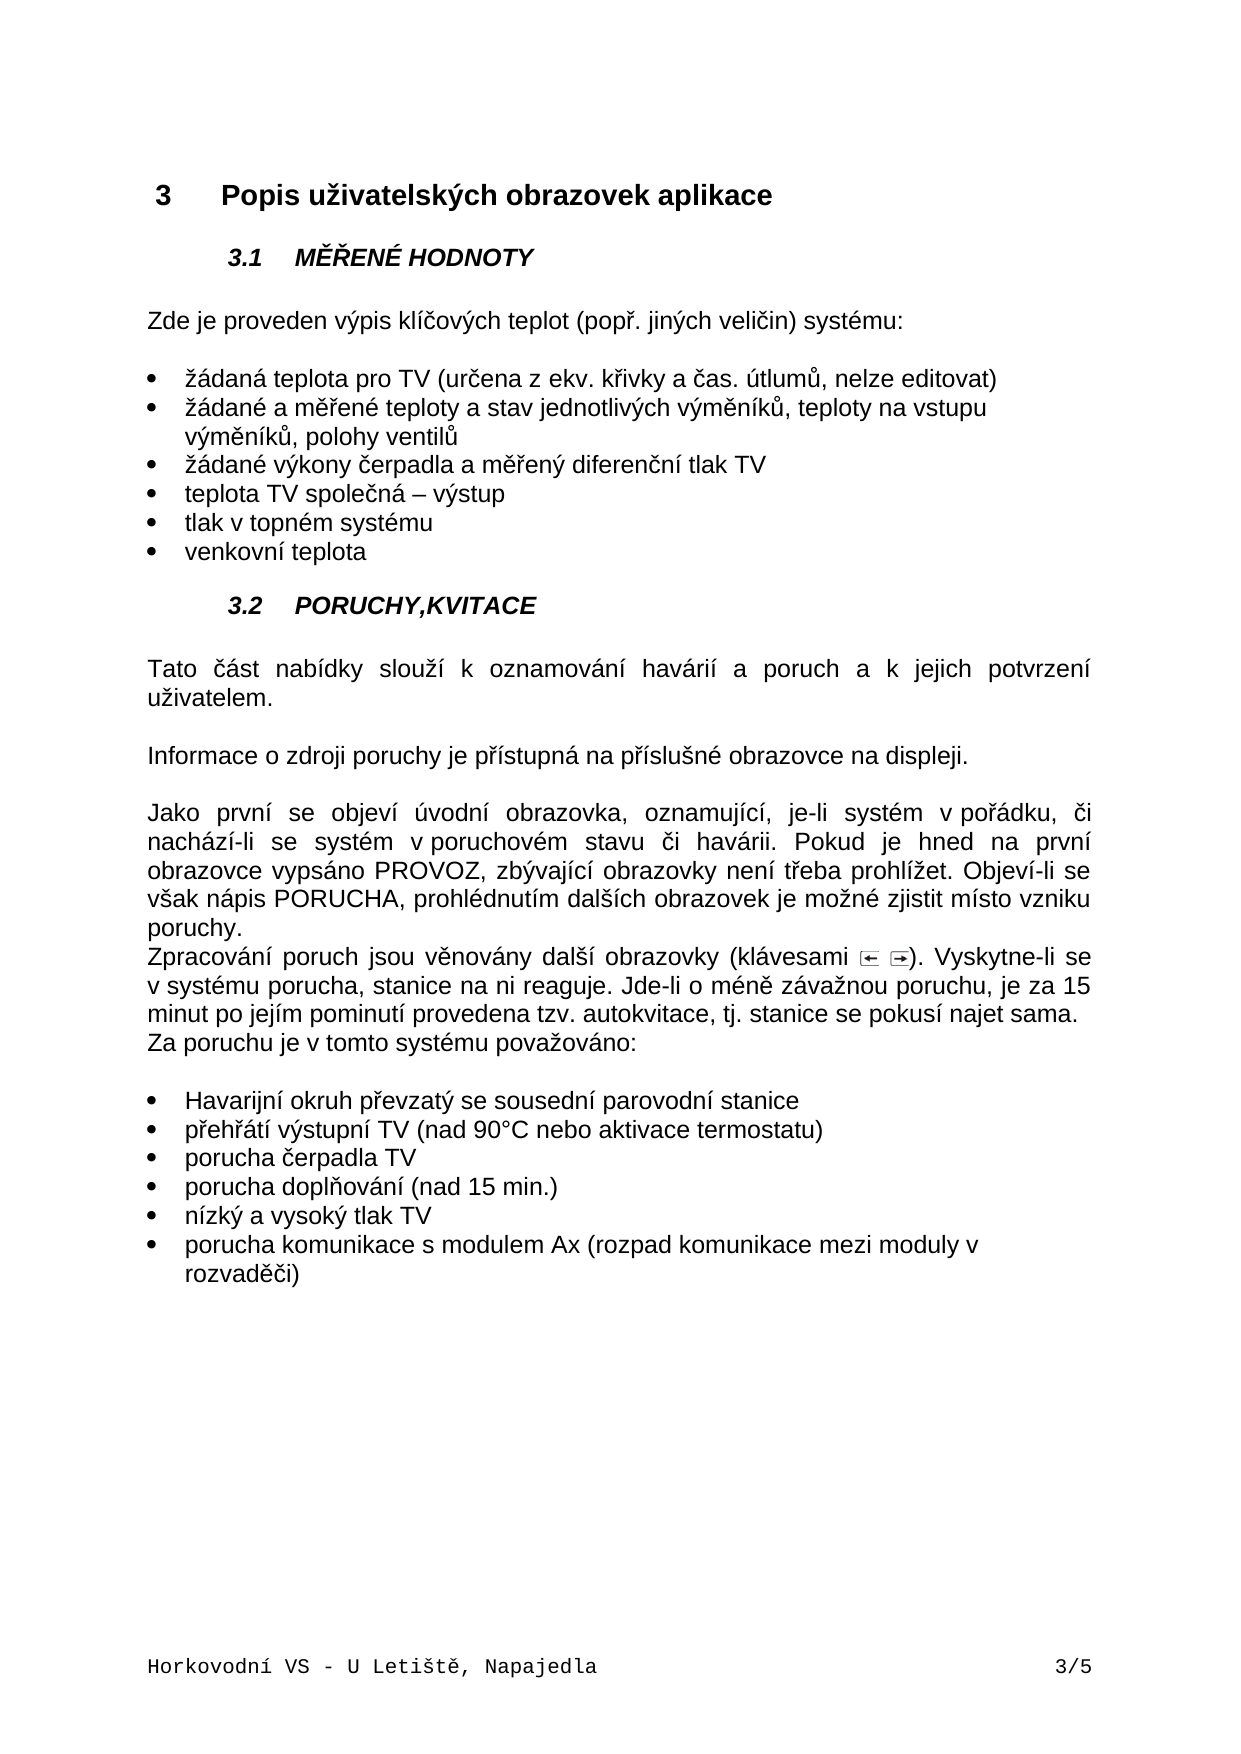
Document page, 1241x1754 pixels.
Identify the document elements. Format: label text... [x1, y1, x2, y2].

list žádané a měřené teploty a stav jednotlivých výměníků, teploty na vstupu výměníků, polohy ventilů [147, 393, 1093, 450]
list Havarijní okruh převzatý se sousední parovodní stanice [147, 1086, 1092, 1114]
list žádaná teplota pro TV (určena z ekv. křivky a čas. útlumů, nelze editovat) [147, 364, 1093, 393]
subtitle MĚŘENÉ HODNOTY [221, 243, 1093, 271]
list venkovní teplota [147, 537, 1092, 566]
list nízký a vysoký tlak TV [147, 1201, 1092, 1230]
list žádané výkony čerpadla a měřený diferenční tlak TV [147, 450, 1093, 479]
list přehřátí výstupní TV (nad 90°C nebo aktivace termostatu) [147, 1114, 1092, 1143]
text Zde je proveden výpis klíčových teplot (popř. jiných veličin) systému: [147, 306, 1092, 335]
subtitle Popis uživatelských obrazovek aplikace [147, 178, 1093, 211]
list tlak v topném systému [147, 508, 1092, 537]
text Tato část nabídky slouží k oznamování havárií a poruch a k jejich potvrzení uživatelem. [147, 654, 1092, 712]
text Za poruchu je v tomto systému považováno: [147, 1028, 1092, 1057]
list porucha doplňování (nad 15 min.) [147, 1172, 1092, 1201]
text Zpracování poruch jsou věnovány další obrazovky (klávesami ). Vyskytne-li se v systému porucha, stanice na ni reaguje. Jde-li o méně závažnou poruchu, je za 15 minut po jejím pominutí provedena tzv. autokvitace, tj. stanice se pokusí najet sama. [147, 942, 1092, 1028]
list teplota TV společná – výstup [147, 479, 1092, 508]
text Informace o zdroji poruchy je přístupná na příslušné obrazovce na displeji. [147, 741, 1093, 769]
list porucha komunikace s modulem Ax (rozpad komunikace mezi moduly v rozvaděči) [147, 1230, 1093, 1288]
list porucha čerpadla TV [147, 1143, 1093, 1172]
text Jako první se objeví úvodní obrazovka, oznamující, je-li systém v pořádku, či nachází-li se systém v poruchovém stavu či havárii. Pokud je hned na první obrazovce vypsáno PROVOZ, zbývající obrazovky není třeba prohlížet. Objeví-li se však nápis PORUCHA, prohlédnutím dalších obrazovek je možné zjistit místo vzniku poruchy. [147, 798, 1092, 942]
subtitle PORUCHY,KVITACE [221, 591, 1093, 619]
